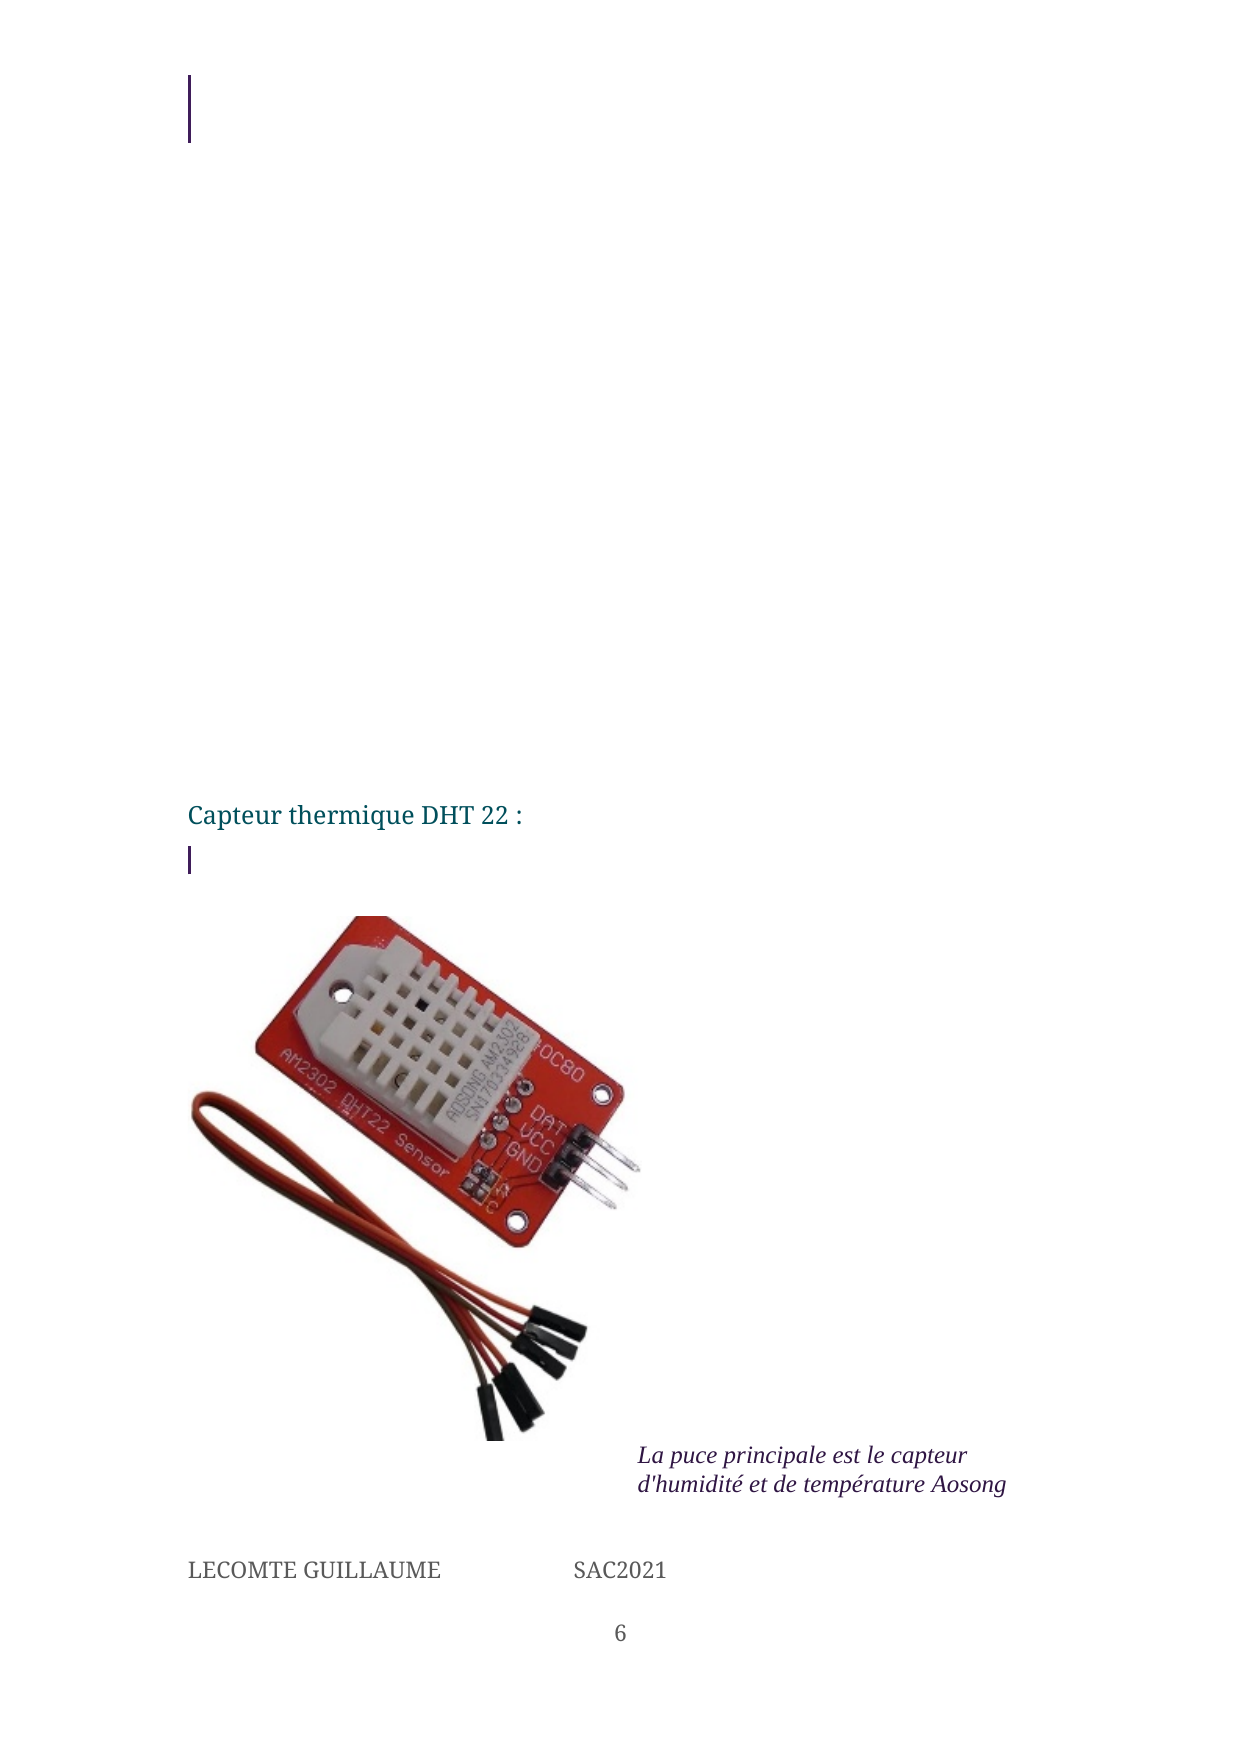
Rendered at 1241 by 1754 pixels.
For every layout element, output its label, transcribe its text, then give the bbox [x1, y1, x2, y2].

subtitle Capteur thermique DHT 22 : [187, 798, 1053, 832]
text La puce principale est le capteur d'humidité et de température Aosong [637, 903, 1053, 1497]
